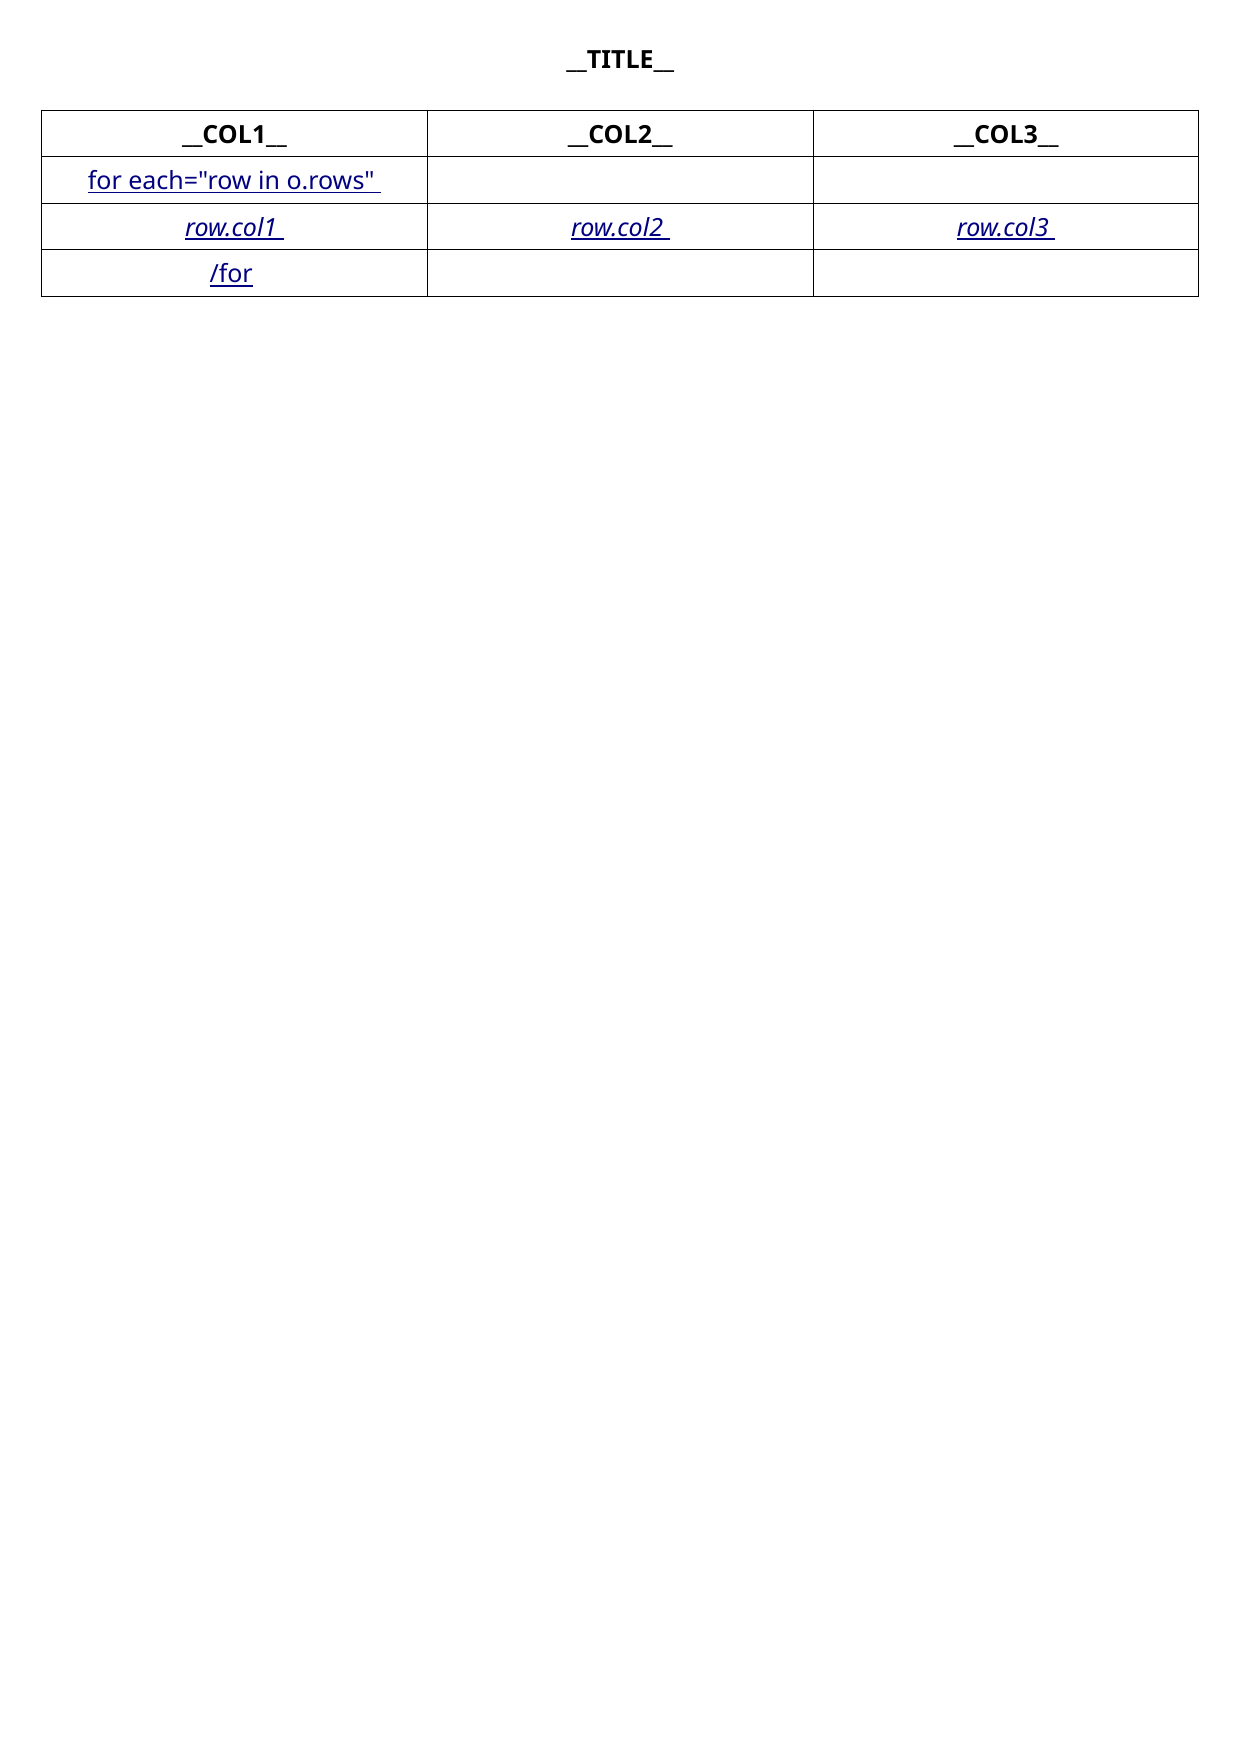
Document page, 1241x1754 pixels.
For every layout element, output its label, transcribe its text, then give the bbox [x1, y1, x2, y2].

table_header __COL3__ [814, 111, 1198, 156]
table_cell [814, 250, 1198, 296]
table_cell for each="row in o.rows" [42, 157, 427, 203]
table_header __COL2__ [428, 111, 813, 156]
table_cell row.col1 [42, 204, 427, 249]
table_cell row.col3 [814, 204, 1198, 249]
text __TITLE__ [41, 41, 1199, 75]
table_header __COL1__ [42, 111, 427, 156]
table_cell [428, 157, 813, 203]
table_cell [814, 157, 1198, 203]
table_cell /for [42, 250, 427, 296]
table_cell [428, 250, 813, 296]
table_cell row.col2 [428, 204, 813, 249]
